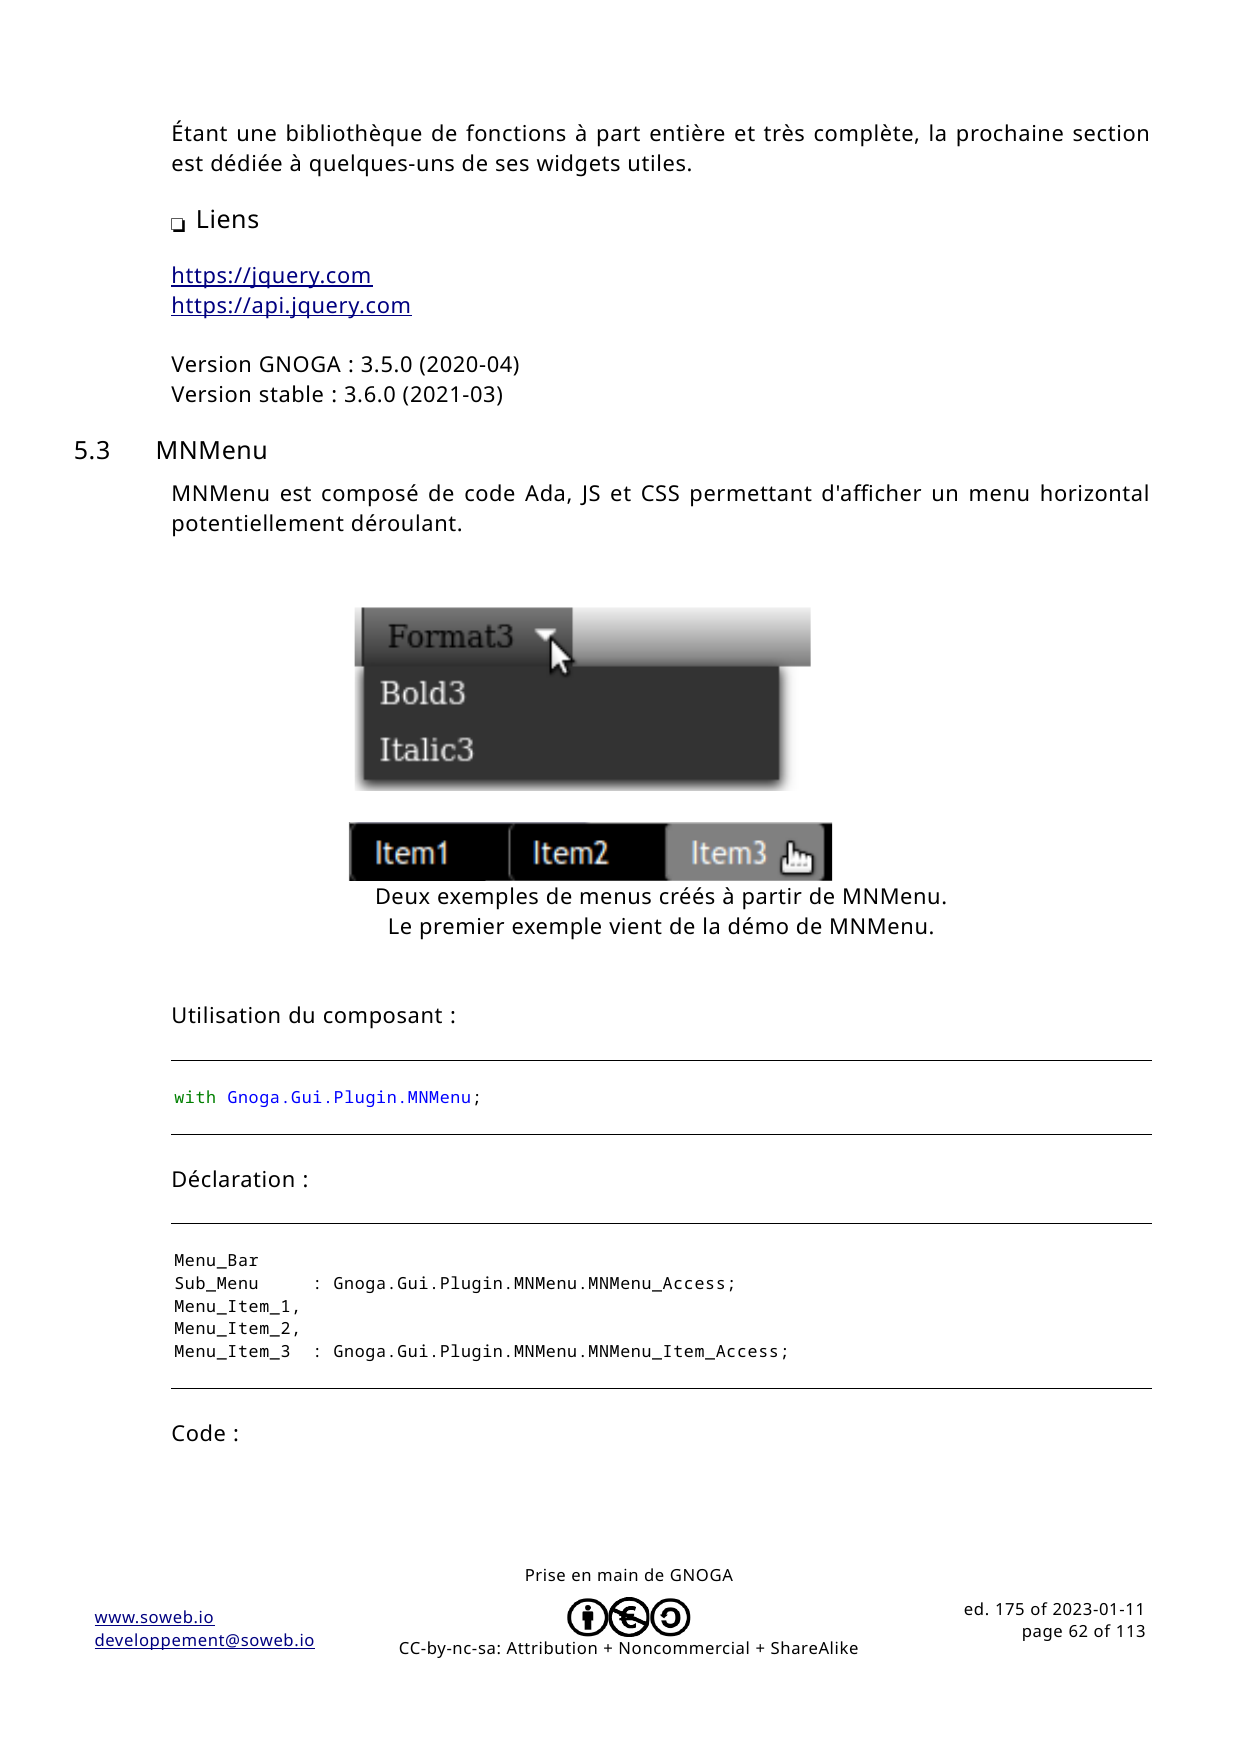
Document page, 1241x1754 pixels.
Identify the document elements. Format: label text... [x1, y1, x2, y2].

list Menu_Item_3 : Gnoga.Gui.Plugin.MNMenu.MNMenu_Item_Access; [171, 1337, 1152, 1362]
picture [348, 822, 833, 881]
picture [354, 607, 811, 791]
text https://jquery.com [171, 260, 1152, 290]
picture [566, 1597, 691, 1637]
subtitle Liens [171, 202, 1152, 248]
list Menu_Bar [171, 1224, 1152, 1268]
text Deux exemples de menus créés à partir de MNMenu. [171, 819, 1152, 911]
text Code : [171, 1418, 1152, 1448]
subtitle MNMenu [74, 432, 1152, 467]
text Le premier exemple vient de la démo de MNMenu. [171, 911, 1152, 940]
text Déclaration : [171, 1163, 1152, 1193]
list with Gnoga.Gui.Plugin.MNMenu; [171, 1061, 1152, 1108]
list Menu_Item_2, [171, 1314, 1152, 1337]
text Utilisation du composant : [171, 1000, 1152, 1030]
list Menu_Item_1, [171, 1291, 1152, 1314]
text Version stable : 3.6.0 (2021-03) [171, 379, 1152, 409]
text https://api.jquery.com [171, 290, 1152, 319]
list Sub_Menu : Gnoga.Gui.Plugin.MNMenu.MNMenu_Access; [171, 1268, 1152, 1291]
text MNMenu est composé de code Ada, JS et CSS permettant d'afficher un menu horizontal potentiellement déroulant. [171, 478, 1152, 538]
text Version GNOGA : 3.5.0 (2020-04) [171, 349, 1152, 379]
text Étant une bibliothèque de fonctions à part entière et très complète, la prochaine section est dédiée à quelques-uns de ses widgets utiles. [171, 118, 1152, 178]
